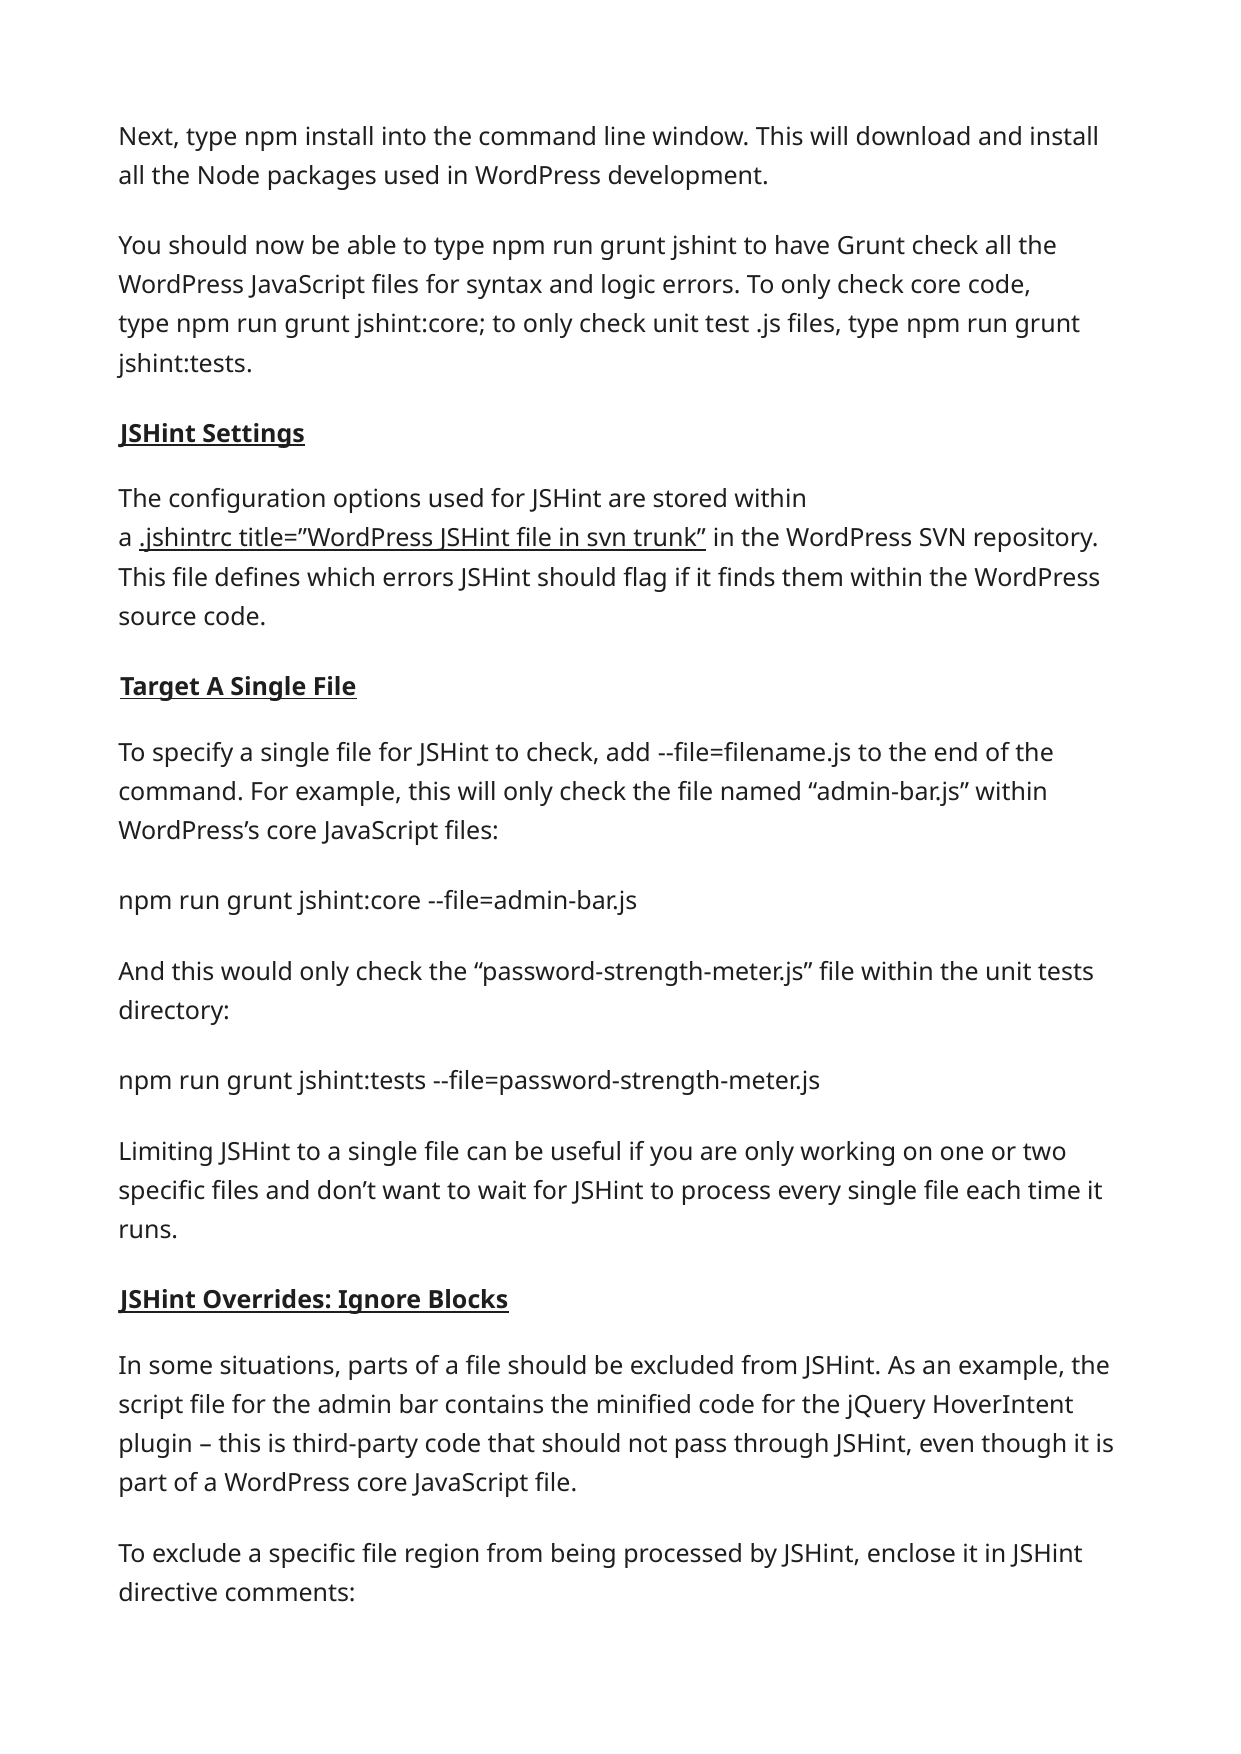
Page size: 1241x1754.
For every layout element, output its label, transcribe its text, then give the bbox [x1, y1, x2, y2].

text npm run grunt jshint:tests --file=password-strength-meter.js [118, 1063, 1122, 1097]
text In some situations, parts of a file should be excluded from JSHint. As an example, the script file for the admin bar contains the minified code for the jQuery HoverIntent plugin – this is third-party code that should not pass through JSHint, even though it is part of a WordPress core JavaScript file. [118, 1347, 1122, 1499]
text And this would only check the “password-strength-meter.js” file within the unit tests directory: [118, 953, 1122, 1027]
subtitle JSHint Overrides: Ignore Blocks [118, 1282, 1122, 1316]
text Limiting JSHint to a single file can be useful if you are only working on one or two specific files and don’t want to wait for JSHint to process every single file each time it runs. [118, 1133, 1122, 1246]
text The configuration options used for JSHint are stored within a .jshintrc title=”WordPress JSHint file in svn trunk” in the WordPress SVN repository. This file defines which errors JSHint should flag if it finds them within the WordPress source code. [118, 481, 1122, 632]
text You should now be able to type npm run grunt jshint to have Grunt check all the WordPress JavaScript files for syntax and logic errors. To only check core code, type npm run grunt jshint:core; to only check unit test .js files, type npm run grunt jshint:tests. [118, 228, 1122, 379]
subtitle Target A Single File [118, 669, 1122, 703]
text Next, type npm install into the command line window. This will download and install all the Node packages used in WordPress development. [118, 118, 1122, 191]
text To specify a single file for JSHint to check, add --file=filename.js to the end of the command. For example, this will only check the file named “admin-bar.js” within WordPress’s core JavaScript files: [118, 734, 1122, 847]
subtitle JSHint Settings [118, 416, 1122, 450]
text To exclude a specific file region from being processed by JSHint, enclose it in JSHint directive comments: [118, 1535, 1122, 1608]
text npm run grunt jshint:core --file=admin-bar.js [118, 883, 1122, 917]
